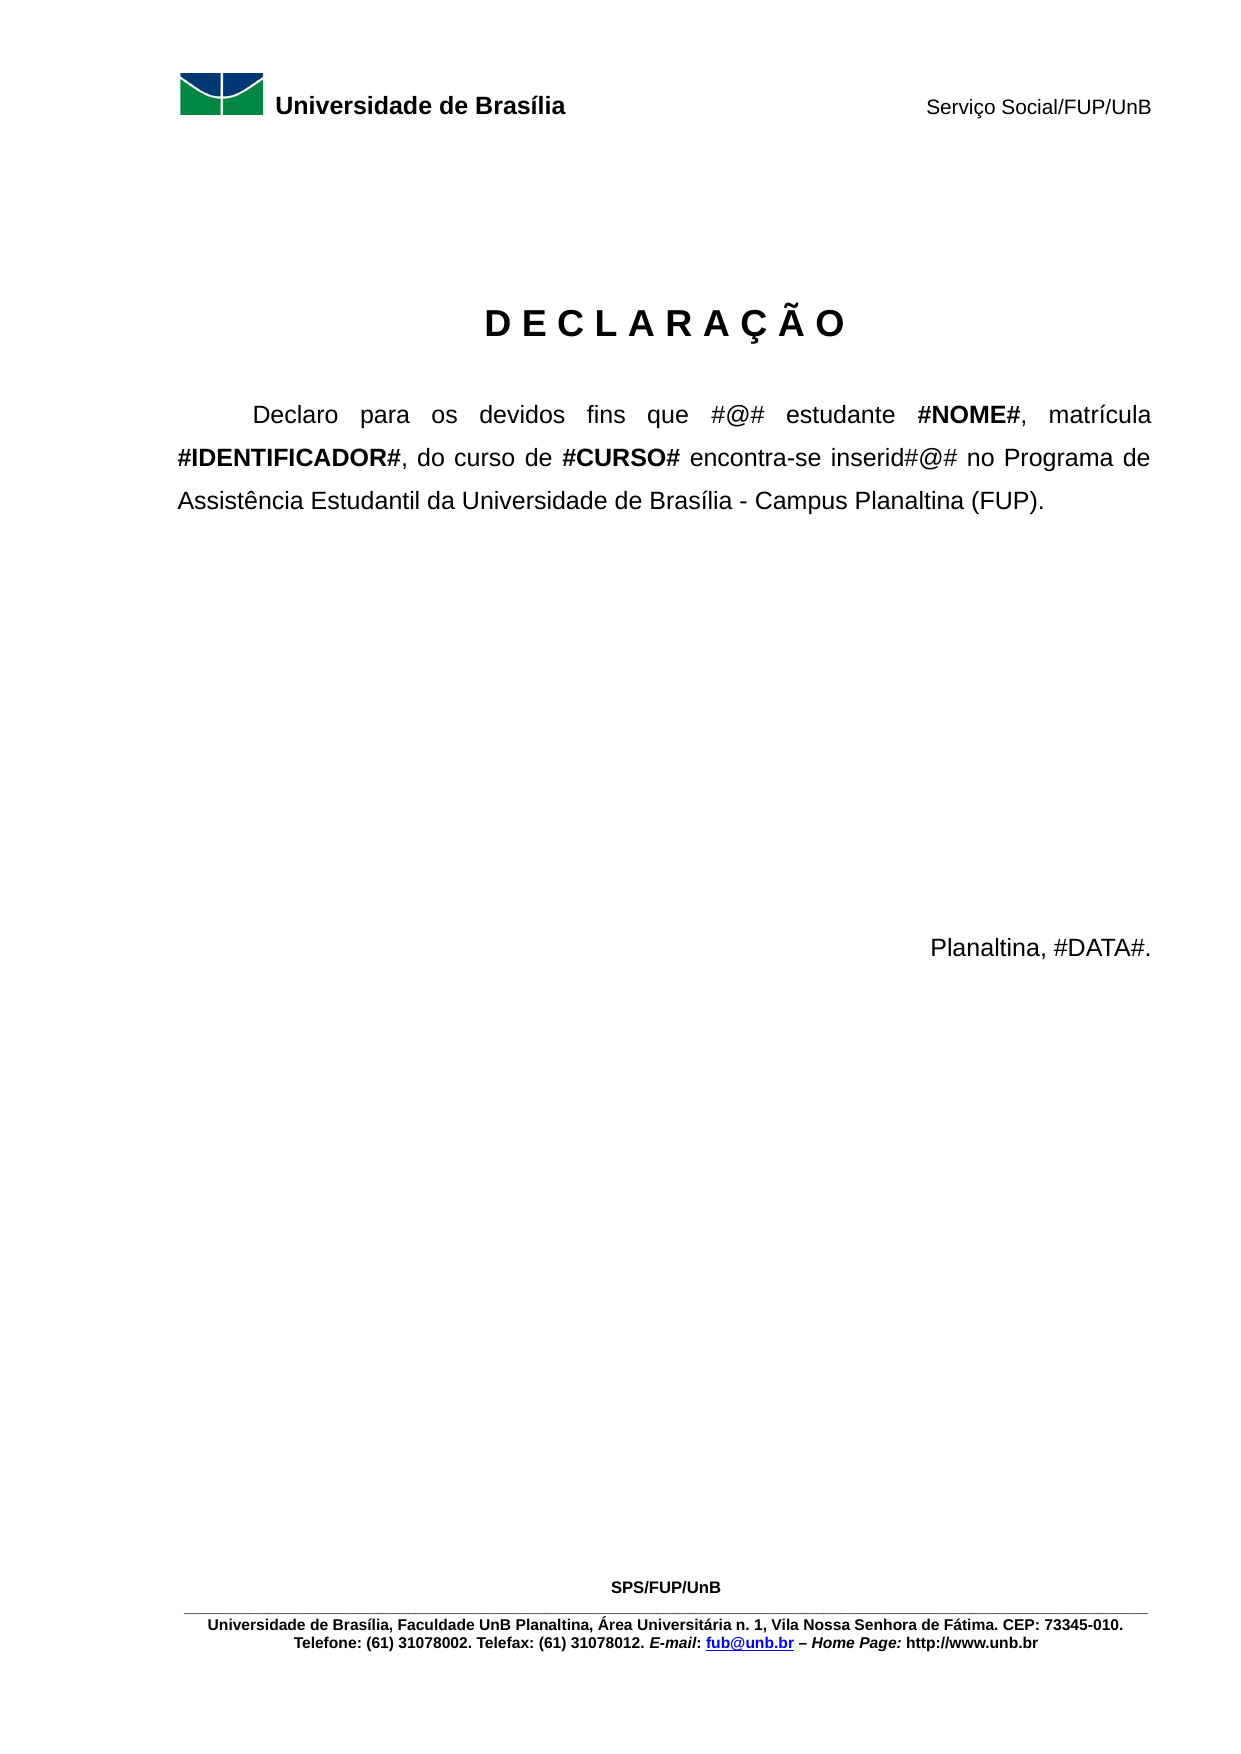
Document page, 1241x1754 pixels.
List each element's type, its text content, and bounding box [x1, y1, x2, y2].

text Declaro para os devidos fins que #@# estudante #NOME#, matrícula #IDENTIFICADOR#, do curso de #CURSO# encontra-se inserid#@# no Programa de Assistência Estudantil da Universidade de Brasília - Campus Planaltina (FUP). [177, 400, 1152, 515]
text Planaltina, #DATA#. [177, 933, 1152, 962]
picture [180, 73, 264, 115]
text DECLARAÇÃO [177, 301, 1152, 344]
